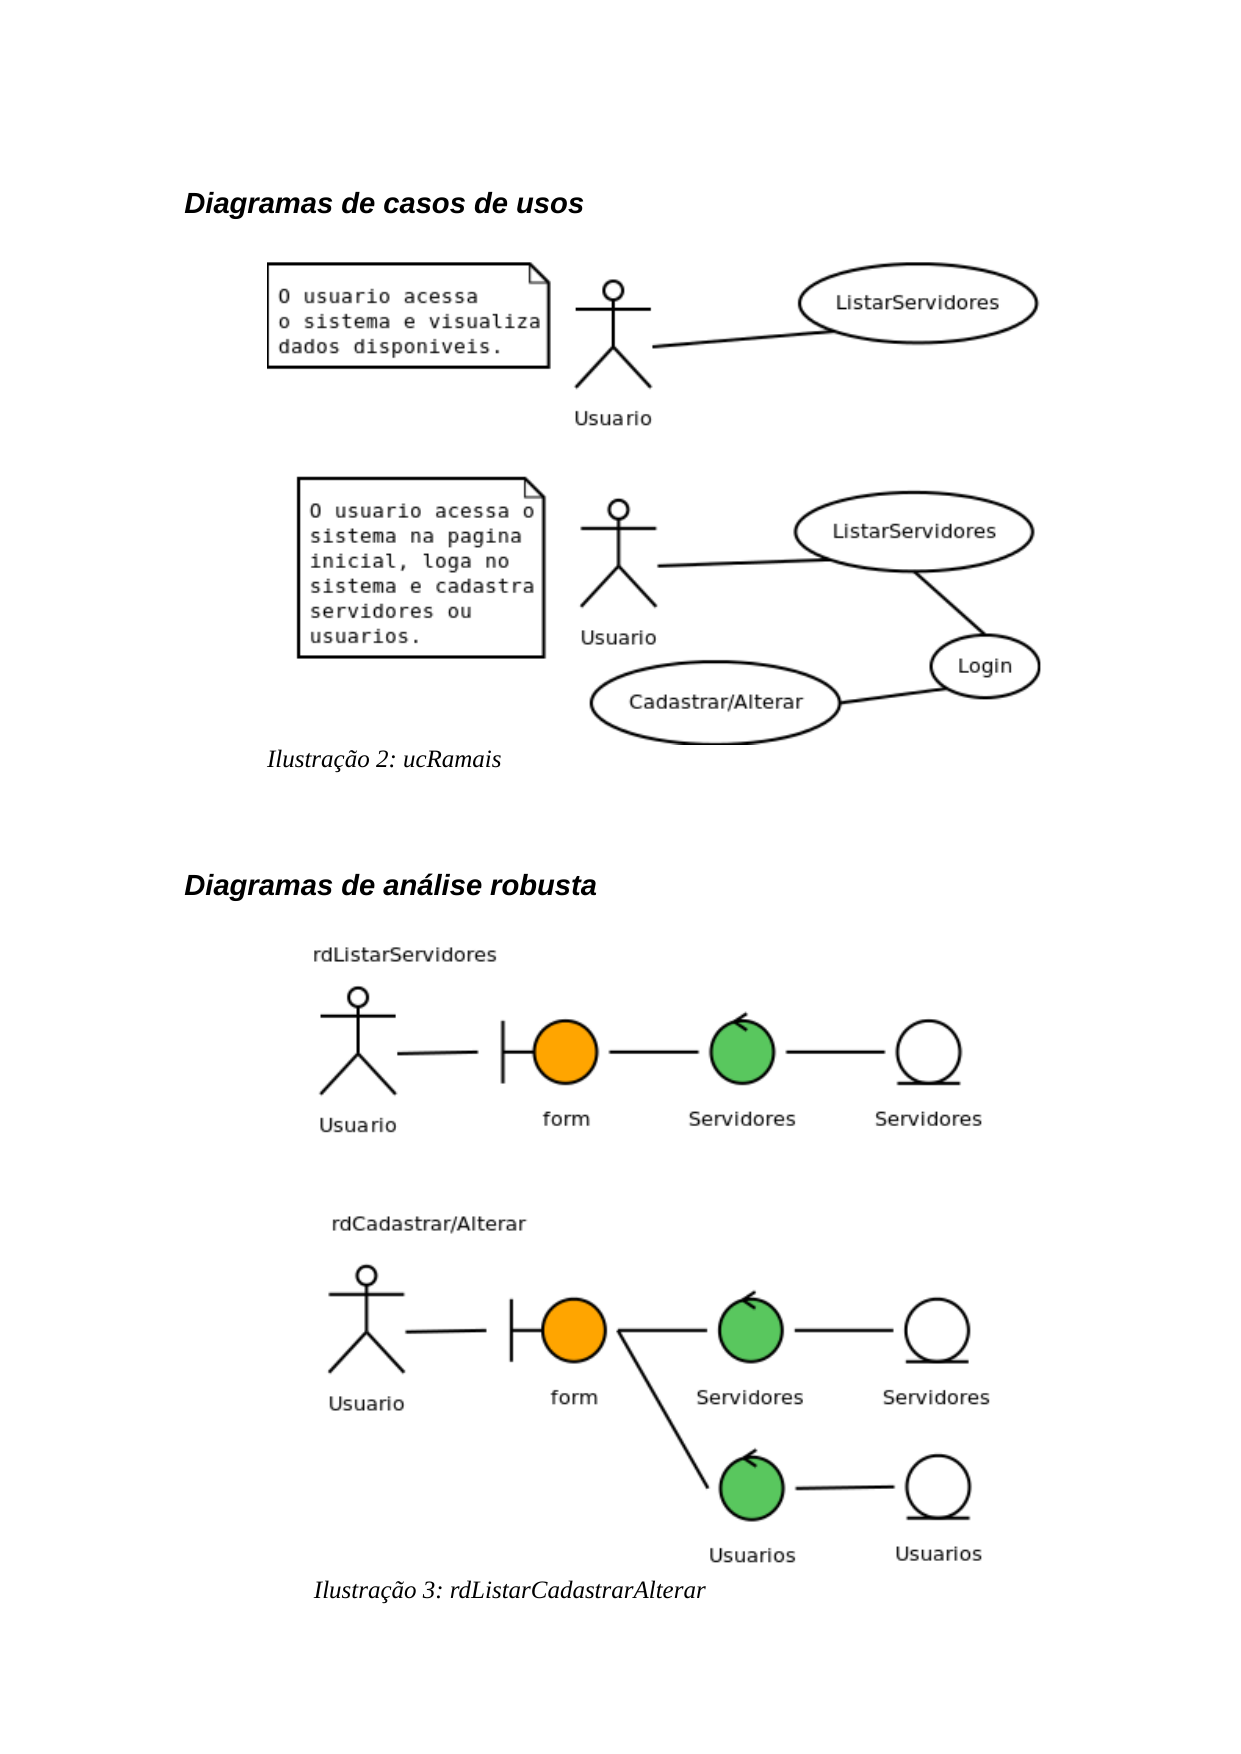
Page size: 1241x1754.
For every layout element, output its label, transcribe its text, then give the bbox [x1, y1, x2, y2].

subtitle Diagramas de casos de usos [184, 186, 1123, 220]
picture [267, 261, 1041, 745]
text Ilustração 2: ucRamais [267, 745, 1040, 773]
picture [313, 943, 994, 1575]
subtitle Diagramas de análise robusta [184, 868, 1123, 902]
text Ilustração 3: rdListarCadastrarAlterar [314, 1575, 993, 1604]
